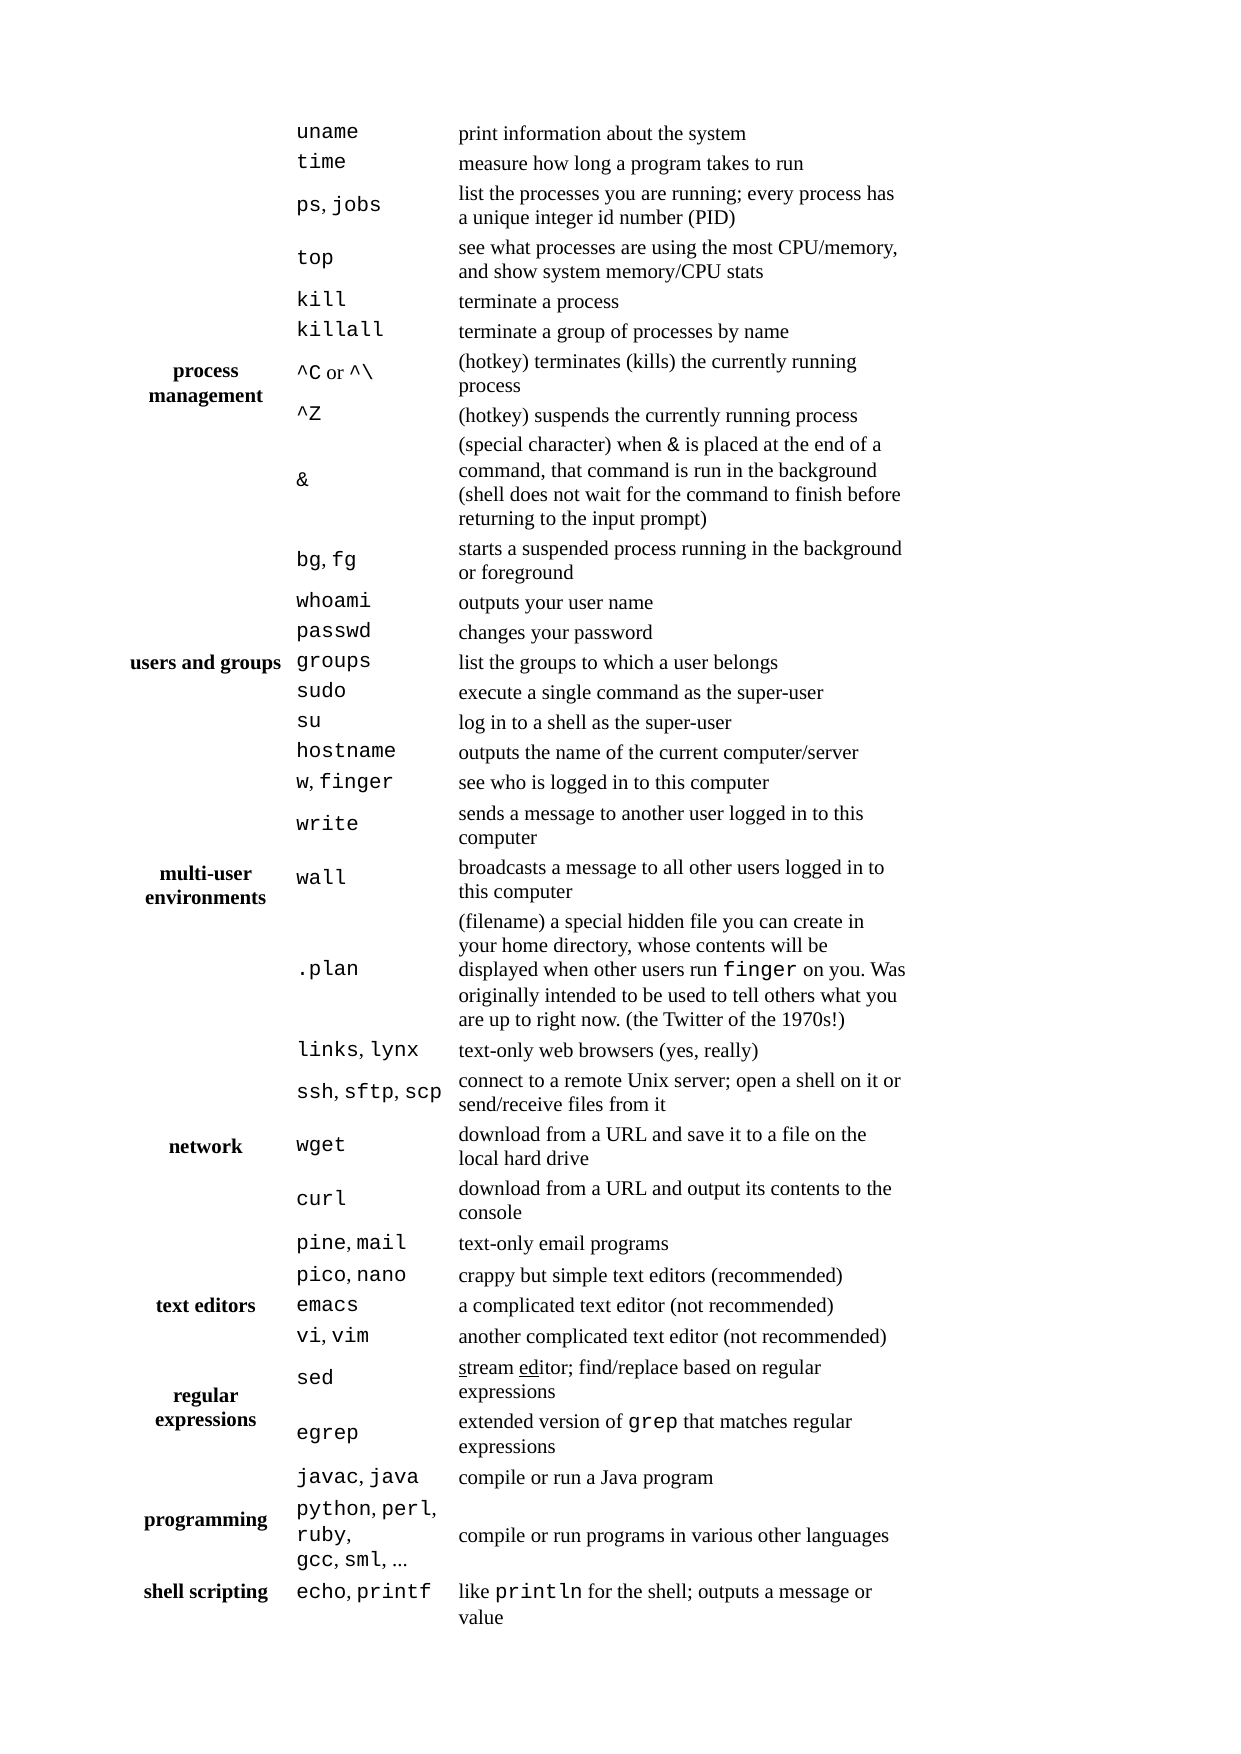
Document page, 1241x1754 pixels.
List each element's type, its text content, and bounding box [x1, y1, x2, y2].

table_cell compile or run programs in various other languages [455, 1493, 910, 1576]
table_cell [910, 1320, 1122, 1352]
table_cell users and groups [118, 587, 293, 737]
table_cell [910, 906, 1122, 1034]
table_cell a complicated text editor (not recommended) [455, 1290, 910, 1320]
table_cell curl [293, 1173, 455, 1227]
table_cell [118, 118, 293, 178]
table_cell [910, 1290, 1122, 1320]
table_cell text editors [118, 1259, 293, 1352]
table_cell [910, 1227, 1122, 1259]
table_cell python, perl, ruby, gcc, sml, ... [293, 1493, 455, 1576]
table_cell groups [293, 647, 455, 677]
table_cell shell scripting [118, 1576, 293, 1632]
table_cell extended version of grep that matches regular expressions [455, 1406, 910, 1461]
table_cell network [118, 1034, 293, 1259]
table_cell uname [293, 118, 455, 148]
table_cell bg, fg [293, 533, 455, 587]
table_cell sudo [293, 677, 455, 707]
table_cell compile or run a Java program [455, 1461, 910, 1493]
table_cell time [293, 148, 455, 178]
table_cell pine, mail [293, 1227, 455, 1259]
table_cell passwd [293, 617, 455, 647]
table_cell write [293, 798, 455, 852]
table_cell [910, 1406, 1122, 1461]
table_cell emacs [293, 1290, 455, 1320]
table_cell measure how long a program takes to run [455, 148, 910, 178]
table_cell terminate a group of processes by name [455, 316, 910, 346]
table_cell su [293, 707, 455, 737]
table_cell another complicated text editor (not recommended) [455, 1320, 910, 1352]
table_cell list the groups to which a user belongs [455, 647, 910, 677]
table_cell print information about the system [455, 118, 910, 148]
table_cell kill [293, 286, 455, 316]
table_cell [910, 798, 1122, 852]
table_cell w, finger [293, 767, 455, 798]
table_cell download from a URL and save it to a file on the local hard drive [455, 1119, 910, 1173]
table_cell see what processes are using the most CPU/memory, and show system memory/CPU stats [455, 232, 910, 286]
table_cell list the processes you are running; every process has a unique integer id number (PID) [455, 178, 910, 232]
table_cell egrep [293, 1406, 455, 1461]
table_cell [910, 587, 1122, 617]
table_cell changes your password [455, 617, 910, 647]
table_cell [910, 677, 1122, 707]
table_cell crappy but simple text editors (recommended) [455, 1259, 910, 1290]
table_cell download from a URL and output its contents to the console [455, 1173, 910, 1227]
table_cell wget [293, 1119, 455, 1173]
table_cell stream editor; find/replace based on regular expressions [455, 1352, 910, 1406]
table_cell [910, 1576, 1122, 1632]
table_cell starts a suspended process running in the background or foreground [455, 533, 910, 587]
table_cell wall [293, 852, 455, 906]
table_cell [910, 118, 1122, 148]
table_cell outputs the name of the current computer/server [455, 737, 910, 767]
table_cell [910, 1461, 1122, 1493]
table_cell [910, 1034, 1122, 1065]
table_cell [910, 647, 1122, 677]
table_cell [910, 1259, 1122, 1290]
table_cell [910, 1352, 1122, 1406]
table_cell & [293, 430, 455, 533]
table_cell [910, 1119, 1122, 1173]
table_cell [910, 346, 1122, 399]
table_cell javac, java [293, 1461, 455, 1493]
table_cell [910, 617, 1122, 647]
table_cell [910, 1493, 1122, 1576]
table_cell [910, 148, 1122, 178]
table_cell text-only web browsers (yes, really) [455, 1034, 910, 1065]
table_cell see who is logged in to this computer [455, 767, 910, 798]
table_cell [910, 767, 1122, 798]
table_cell top [293, 232, 455, 286]
table_cell [910, 533, 1122, 587]
table_cell hostname [293, 737, 455, 767]
table_cell sends a message to another user logged in to this computer [455, 798, 910, 852]
table_cell [910, 430, 1122, 533]
table_cell programming [118, 1461, 293, 1576]
table_cell multi-user environments [118, 737, 293, 1034]
table_cell [910, 1065, 1122, 1119]
table_cell [910, 286, 1122, 316]
table_cell outputs your user name [455, 587, 910, 617]
table_cell [910, 232, 1122, 286]
table_cell [910, 707, 1122, 737]
table_cell ^C or ^\ [293, 346, 455, 399]
table_cell (hotkey) terminates (kills) the currently running process [455, 346, 910, 399]
table_cell execute a single command as the super-user [455, 677, 910, 707]
table_cell sed [293, 1352, 455, 1406]
table_cell ps, jobs [293, 178, 455, 232]
table_cell [910, 737, 1122, 767]
table_cell (hotkey) suspends the currently running process [455, 400, 910, 429]
table_cell log in to a shell as the super-user [455, 707, 910, 737]
table_cell (special character) when & is placed at the end of a command, that command is run in the background (shell does not wait for the command to finish before returning to the input prompt) [455, 430, 910, 533]
table_cell [910, 852, 1122, 906]
table_cell broadcasts a message to all other users logged in to this computer [455, 852, 910, 906]
table_cell ssh, sftp, scp [293, 1065, 455, 1119]
table_cell (filename) a special hidden file you can create in your home directory, whose contents will be displayed when other users run finger on you. Was originally intended to be used to tell others what you are up to right now. (the Twitter of the 1970s!) [455, 906, 910, 1034]
table_cell ^Z [293, 400, 455, 429]
table_cell [910, 178, 1122, 232]
table_cell whoami [293, 587, 455, 617]
table_cell killall [293, 316, 455, 346]
table_cell text-only email programs [455, 1227, 910, 1259]
table_cell links, lynx [293, 1034, 455, 1065]
table_cell connect to a remote Unix server; open a shell on it or send/receive files from it [455, 1065, 910, 1119]
table_cell .plan [293, 906, 455, 1034]
table_cell process management [118, 178, 293, 587]
table_cell like println for the shell; outputs a message or value [455, 1576, 910, 1632]
table_cell vi, vim [293, 1320, 455, 1352]
table_cell regular expressions [118, 1352, 293, 1461]
table_cell [910, 400, 1122, 429]
table_cell pico, nano [293, 1259, 455, 1290]
table_cell terminate a process [455, 286, 910, 316]
table_cell echo, printf [293, 1576, 455, 1632]
table_cell [910, 1173, 1122, 1227]
table_cell [910, 316, 1122, 346]
